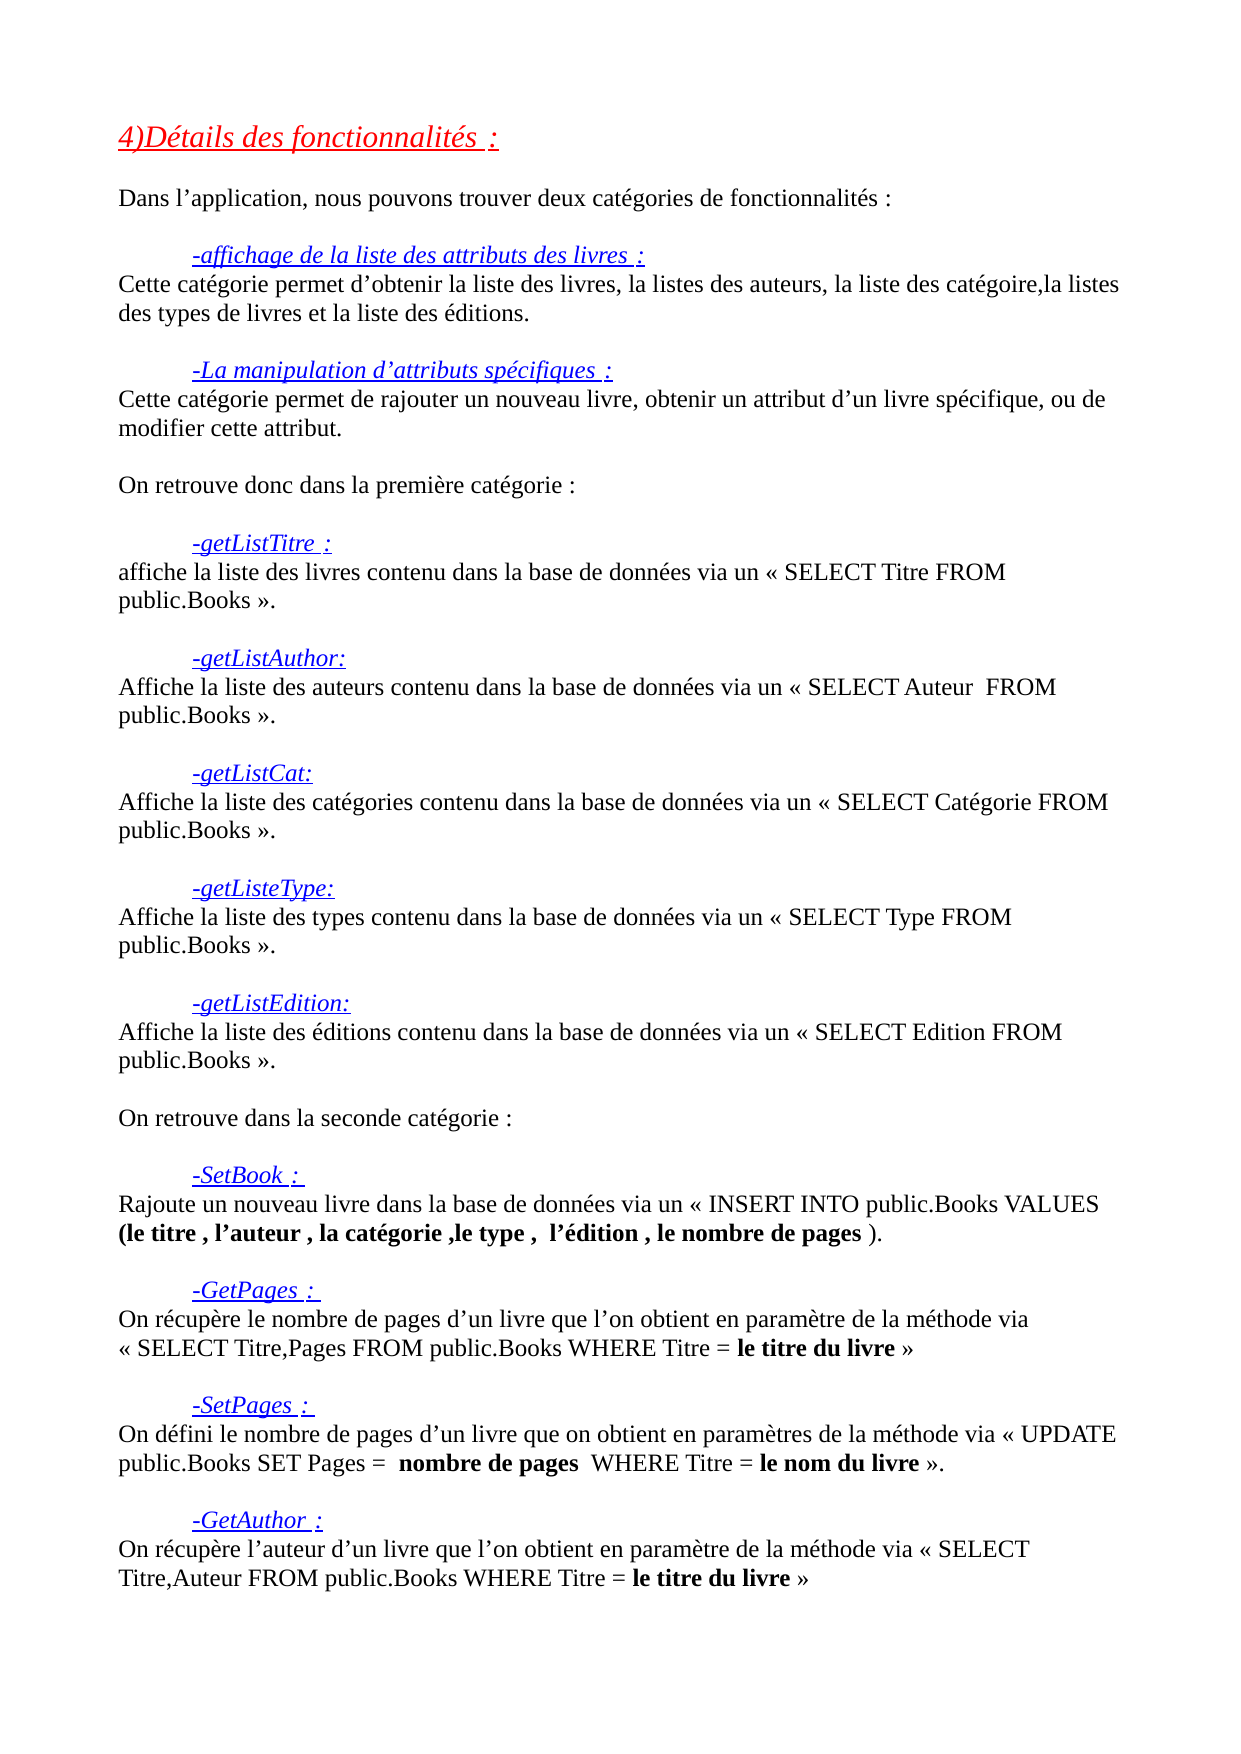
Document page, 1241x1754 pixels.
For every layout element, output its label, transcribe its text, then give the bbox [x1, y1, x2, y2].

text -getListTitre : [118, 528, 1122, 557]
text On récupère le nombre de pages d’un livre que l’on obtient en paramètre de la méthode via « SELECT Titre,Pages FROM public.Books WHERE Titre = le titre du livre » [118, 1304, 1122, 1362]
text 4)Détails des fonctionnalités : [118, 118, 1122, 154]
text -SetPages : [118, 1390, 1122, 1419]
text Rajoute un nouveau livre dans la base de données via un « INSERT INTO public.Books VALUES (le titre , l’auteur , la catégorie ,le type , l’édition , le nombre de pages ). [118, 1189, 1122, 1247]
text On retrouve dans la seconde catégorie : [118, 1103, 1122, 1132]
text -getListeType: [118, 873, 1122, 902]
text -GetAuthor : [118, 1505, 1122, 1534]
text Cette catégorie permet de rajouter un nouveau livre, obtenir un attribut d’un livre spécifique, ou de modifier cette attribut. [118, 384, 1122, 442]
text affiche la liste des livres contenu dans la base de données via un « SELECT Titre FROM public.Books ». [118, 557, 1122, 614]
text On retrouve donc dans la première catégorie : [118, 470, 1122, 499]
text -GetPages : [118, 1275, 1122, 1304]
text On récupère l’auteur d’un livre que l’on obtient en paramètre de la méthode via « SELECT Titre,Auteur FROM public.Books WHERE Titre = le titre du livre » [118, 1534, 1122, 1592]
text -getListEdition: [118, 988, 1122, 1017]
text -getListCat: [118, 758, 1122, 787]
text -La manipulation d’attributs spécifiques : [118, 355, 1122, 384]
text -SetBook : [118, 1160, 1122, 1189]
text Affiche la liste des catégories contenu dans la base de données via un « SELECT Catégorie FROM public.Books ». [118, 787, 1122, 844]
text -affichage de la liste des attributs des livres : [118, 240, 1122, 269]
text Affiche la liste des types contenu dans la base de données via un « SELECT Type FROM public.Books ». [118, 902, 1122, 959]
text On défini le nombre de pages d’un livre que on obtient en paramètres de la méthode via « UPDATE public.Books SET Pages = nombre de pages WHERE Titre = le nom du livre ». [118, 1419, 1122, 1477]
text Dans l’application, nous pouvons trouver deux catégories de fonctionnalités : [118, 183, 1122, 212]
text Affiche la liste des auteurs contenu dans la base de données via un « SELECT Auteur FROM public.Books ». [118, 672, 1122, 729]
text Affiche la liste des éditions contenu dans la base de données via un « SELECT Edition FROM public.Books ». [118, 1017, 1122, 1074]
text Cette catégorie permet d’obtenir la liste des livres, la listes des auteurs, la liste des catégoire,la listes des types de livres et la liste des éditions. [118, 269, 1122, 327]
text -getListAuthor: [118, 643, 1122, 672]
